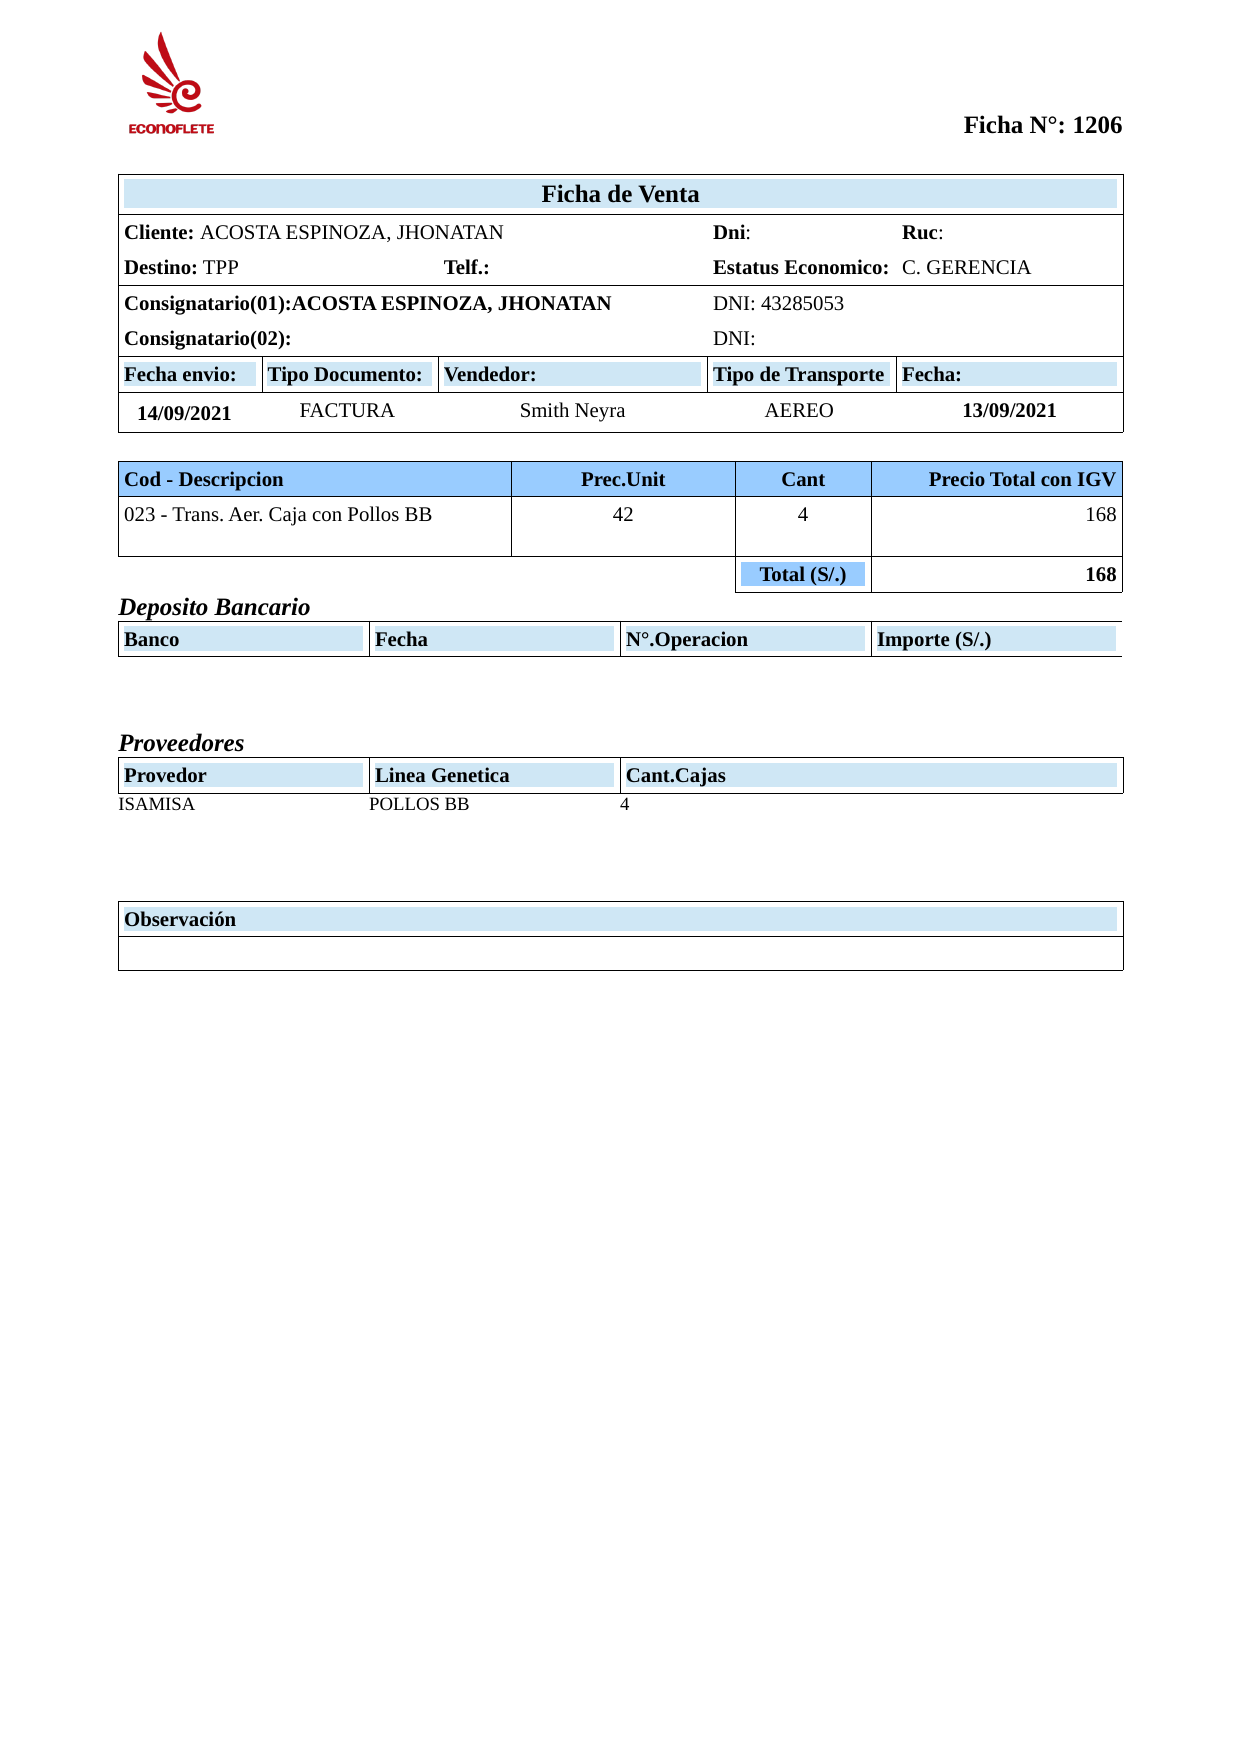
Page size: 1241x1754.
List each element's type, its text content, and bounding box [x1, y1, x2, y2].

table_cell 14/09/2021 [119, 393, 262, 432]
table_cell [118, 879, 369, 901]
table_cell [118, 680, 369, 704]
table_cell 4 [620, 794, 1123, 814]
table_header Fecha [370, 622, 620, 656]
table_cell Dni: [707, 215, 896, 249]
table_cell [369, 657, 620, 680]
table_cell Destino: TPP [119, 249, 438, 285]
table_cell Smith Neyra [438, 393, 707, 432]
table_cell DNI: [707, 321, 1123, 356]
table_cell Tipo Documento: [263, 357, 438, 392]
table_cell ISAMISA [118, 794, 369, 814]
table_header Observación [119, 902, 1123, 936]
table_cell [118, 557, 511, 592]
table_cell [620, 879, 1123, 901]
table_cell C. GERENCIA [896, 249, 1123, 285]
table_cell [620, 680, 871, 704]
table_cell [511, 557, 735, 592]
table_header Banco [119, 622, 369, 656]
text Proveedores [118, 728, 1122, 757]
table_cell [620, 705, 871, 728]
table_header Linea Genetica [370, 758, 620, 793]
table_cell [119, 937, 1123, 969]
table_cell Fecha envio: [119, 357, 262, 392]
table_cell Telf.: [438, 249, 707, 285]
table_cell [620, 815, 1123, 836]
table_cell [369, 680, 620, 704]
table_cell 168 [872, 557, 1122, 592]
table_cell FACTURA [262, 393, 438, 432]
table_cell Consignatario(02): [119, 321, 707, 356]
table_cell 13/09/2021 [896, 393, 1123, 432]
table_cell 168 [872, 497, 1122, 556]
table_header Cod - Descripcion [119, 462, 511, 496]
table_cell [620, 836, 1123, 858]
table_cell [118, 815, 369, 836]
table_cell [871, 657, 1122, 680]
table_cell [118, 657, 369, 680]
table_cell [369, 858, 620, 879]
table_cell Tipo de Transporte [708, 357, 896, 392]
table_header Provedor [119, 758, 369, 793]
table_cell DNI: 43285053 [707, 286, 1123, 321]
table_header Precio Total con IGV [872, 462, 1122, 496]
table_header Cant.Cajas [621, 758, 1123, 793]
table_cell [871, 680, 1122, 704]
table_cell AEREO [707, 393, 896, 432]
table_cell [620, 657, 871, 680]
table_cell [369, 836, 620, 858]
table_header Importe (S/.) [872, 622, 1122, 656]
table_cell [871, 705, 1122, 728]
table_header Cant [736, 462, 871, 496]
table_cell Ruc: [896, 215, 1123, 249]
table_cell Total (S/.) [736, 557, 871, 592]
text Deposito Bancario [118, 592, 1122, 621]
table_header Ficha de Venta [119, 175, 1123, 214]
table_cell POLLOS BB [369, 794, 620, 814]
table_cell Cliente: ACOSTA ESPINOZA, JHONATAN [119, 215, 707, 249]
table_cell [369, 705, 620, 728]
table_header Prec.Unit [512, 462, 735, 496]
table_cell Estatus Economico: [707, 249, 896, 285]
table_cell Fecha: [897, 357, 1123, 392]
table_cell [118, 836, 369, 858]
table_header N°.Operacion [621, 622, 871, 656]
table_cell [369, 815, 620, 836]
table_cell Vendedor: [439, 357, 707, 392]
table_cell 023 - Trans. Aer. Caja con Pollos BB [119, 497, 511, 556]
table_cell 42 [512, 497, 735, 556]
table_cell [118, 705, 369, 728]
table_cell Consignatario(01):ACOSTA ESPINOZA, JHONATAN [119, 286, 707, 321]
picture [118, 31, 225, 134]
table_cell [369, 879, 620, 901]
table_cell 4 [736, 497, 871, 556]
table_cell [620, 858, 1123, 879]
table_cell [118, 858, 369, 879]
